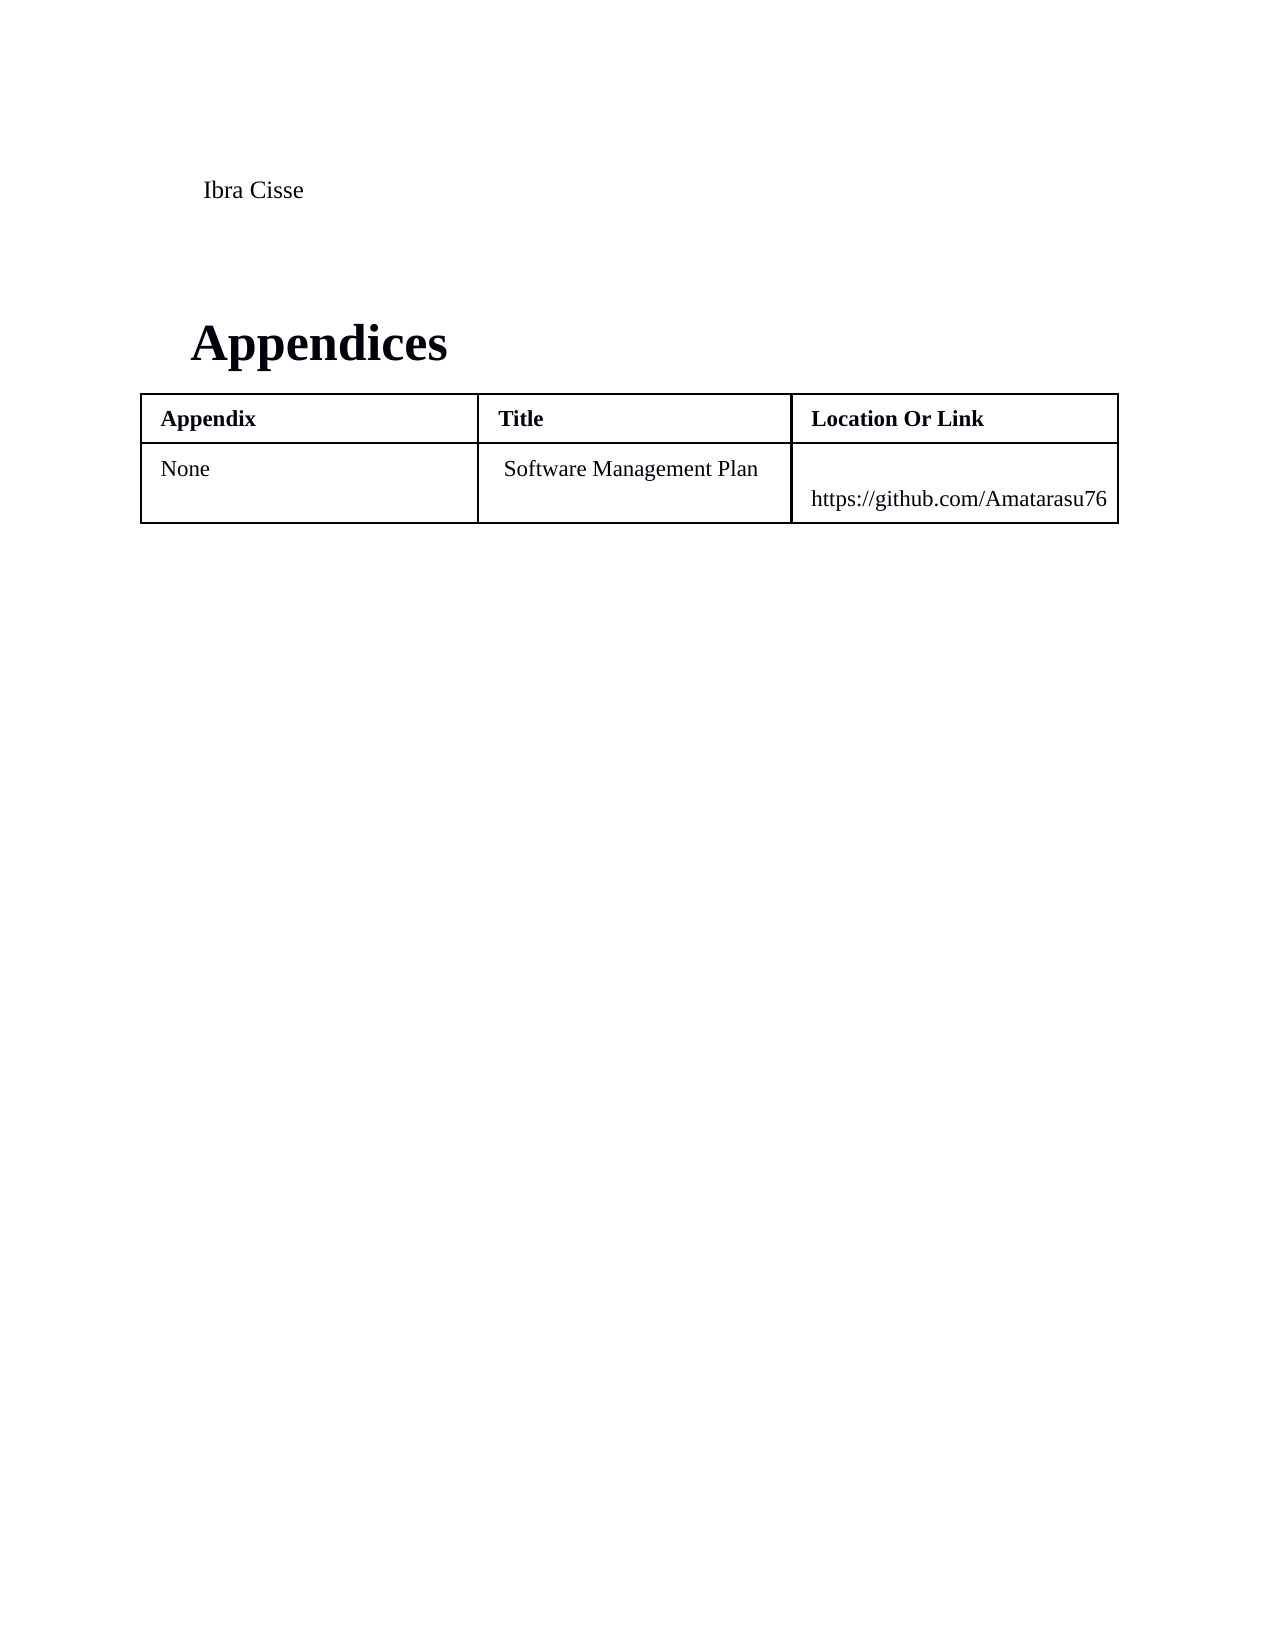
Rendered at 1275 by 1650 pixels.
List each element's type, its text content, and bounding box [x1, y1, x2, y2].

table_cell Software Management Plan [479, 444, 790, 522]
subtitle Ibra Cisse [150, 150, 1125, 210]
table_header Location Or Link [793, 395, 1117, 442]
table_cell None [142, 444, 477, 522]
table_cell https://github.com/Amatarasu76 [793, 444, 1117, 522]
table_header Title [479, 395, 790, 442]
subtitle Appendices [150, 312, 1125, 371]
table_header Appendix [142, 395, 477, 442]
